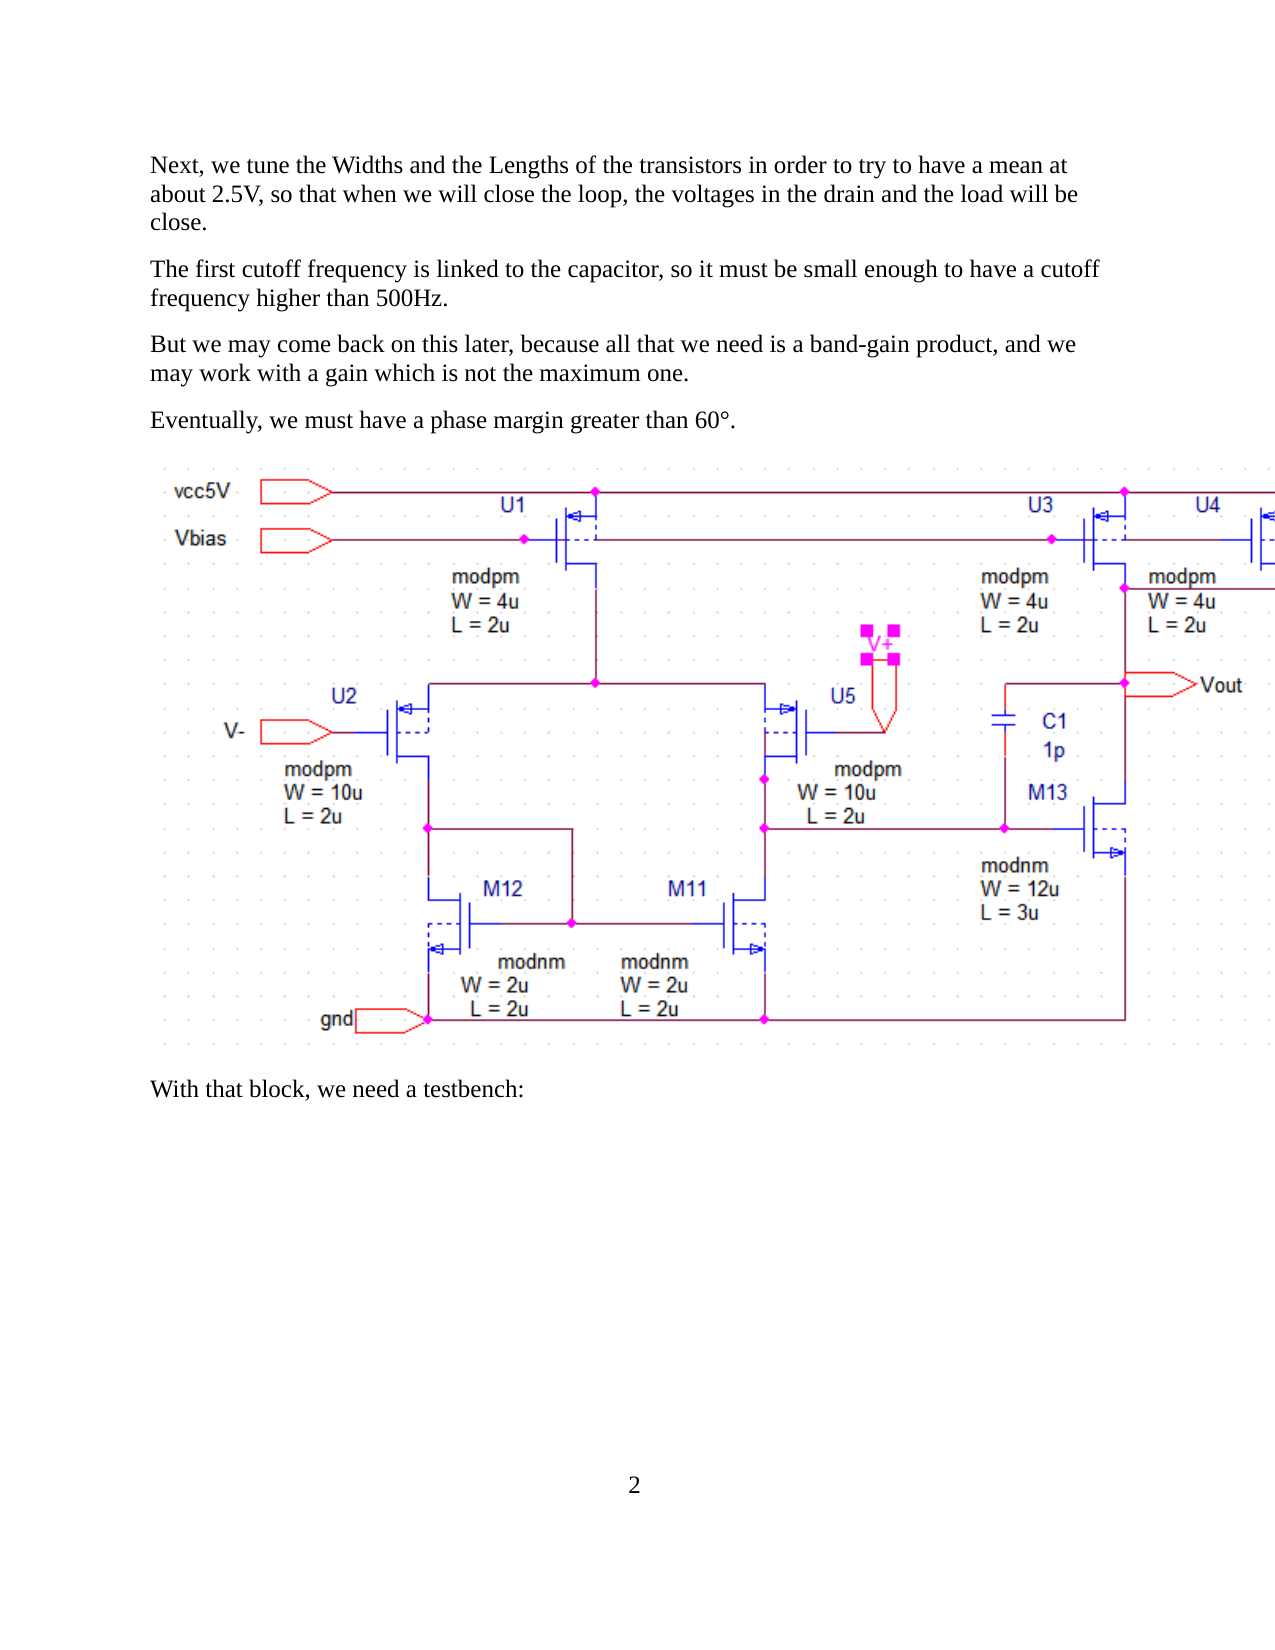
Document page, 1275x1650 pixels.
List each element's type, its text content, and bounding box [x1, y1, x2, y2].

text Next, we tune the Widths and the Lengths of the transistors in order to try to have a mean at about 2.5V, so that when we will close the loop, the voltages in the drain and the load will be close. [150, 150, 1125, 236]
text Eventually, we must have a phase margin greater than 60°. [150, 405, 1125, 434]
text The first cutoff frequency is linked to the capacitor, so it must be small enough to have a cutoff frequency higher than 500Hz. [150, 254, 1125, 312]
picture [150, 451, 1275, 1056]
text With that block, we need a testbench: [150, 1074, 1125, 1102]
text But we may come back on this later, because all that we need is a band-gain product, and we may work with a gain which is not the maximum one. [150, 329, 1125, 387]
